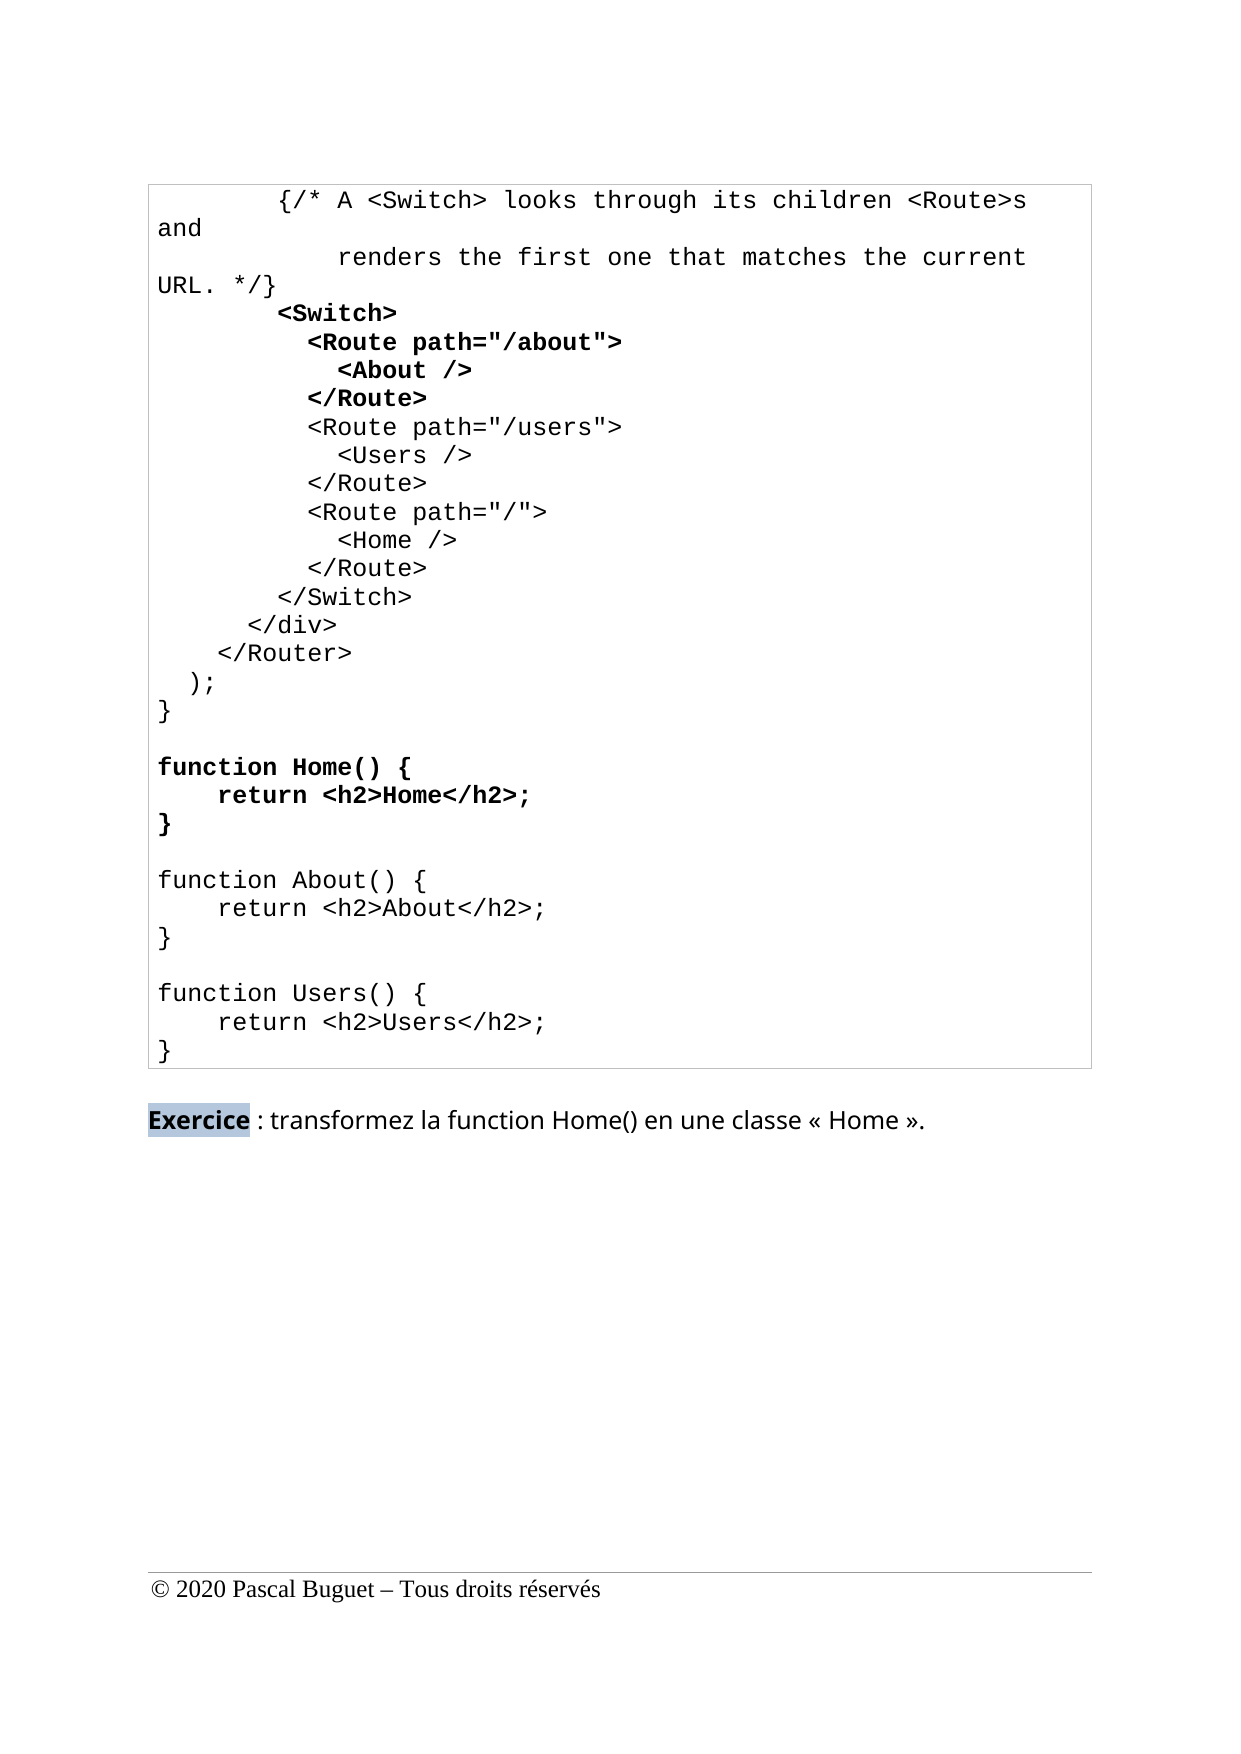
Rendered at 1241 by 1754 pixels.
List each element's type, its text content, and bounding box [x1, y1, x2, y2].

text } [149, 808, 1091, 839]
text <About /> [149, 354, 1091, 383]
text function Home() { [149, 751, 1091, 779]
text <Route path="/"> [149, 496, 1091, 524]
text return <h2>Users</h2>; [149, 1006, 1091, 1034]
text </Route> [149, 383, 1091, 411]
text function About() { [149, 864, 1091, 893]
text </Route> [149, 468, 1091, 496]
text </Route> [149, 553, 1091, 581]
text } [149, 921, 1091, 952]
text return <h2>Home</h2>; [149, 779, 1091, 808]
text renders the first one that matches the current URL. */} [149, 241, 1091, 298]
text <Home /> [149, 524, 1091, 553]
text } [149, 1034, 1091, 1068]
text </Switch> [149, 581, 1091, 609]
text <Switch> [149, 298, 1091, 326]
text </div> [149, 609, 1091, 638]
text Exercice : transformez la function Home() en une classe « Home ». [148, 1103, 1092, 1137]
text <Route path="/users"> [149, 411, 1091, 439]
text } [149, 694, 1091, 726]
text ); [149, 666, 1091, 694]
text </Router> [149, 638, 1091, 666]
text {/* A <Switch> looks through its children <Route>s and [149, 185, 1091, 241]
text <Route path="/about"> [149, 326, 1091, 354]
text function Users() { [149, 978, 1091, 1006]
text <Users /> [149, 439, 1091, 468]
text return <h2>About</h2>; [149, 893, 1091, 921]
